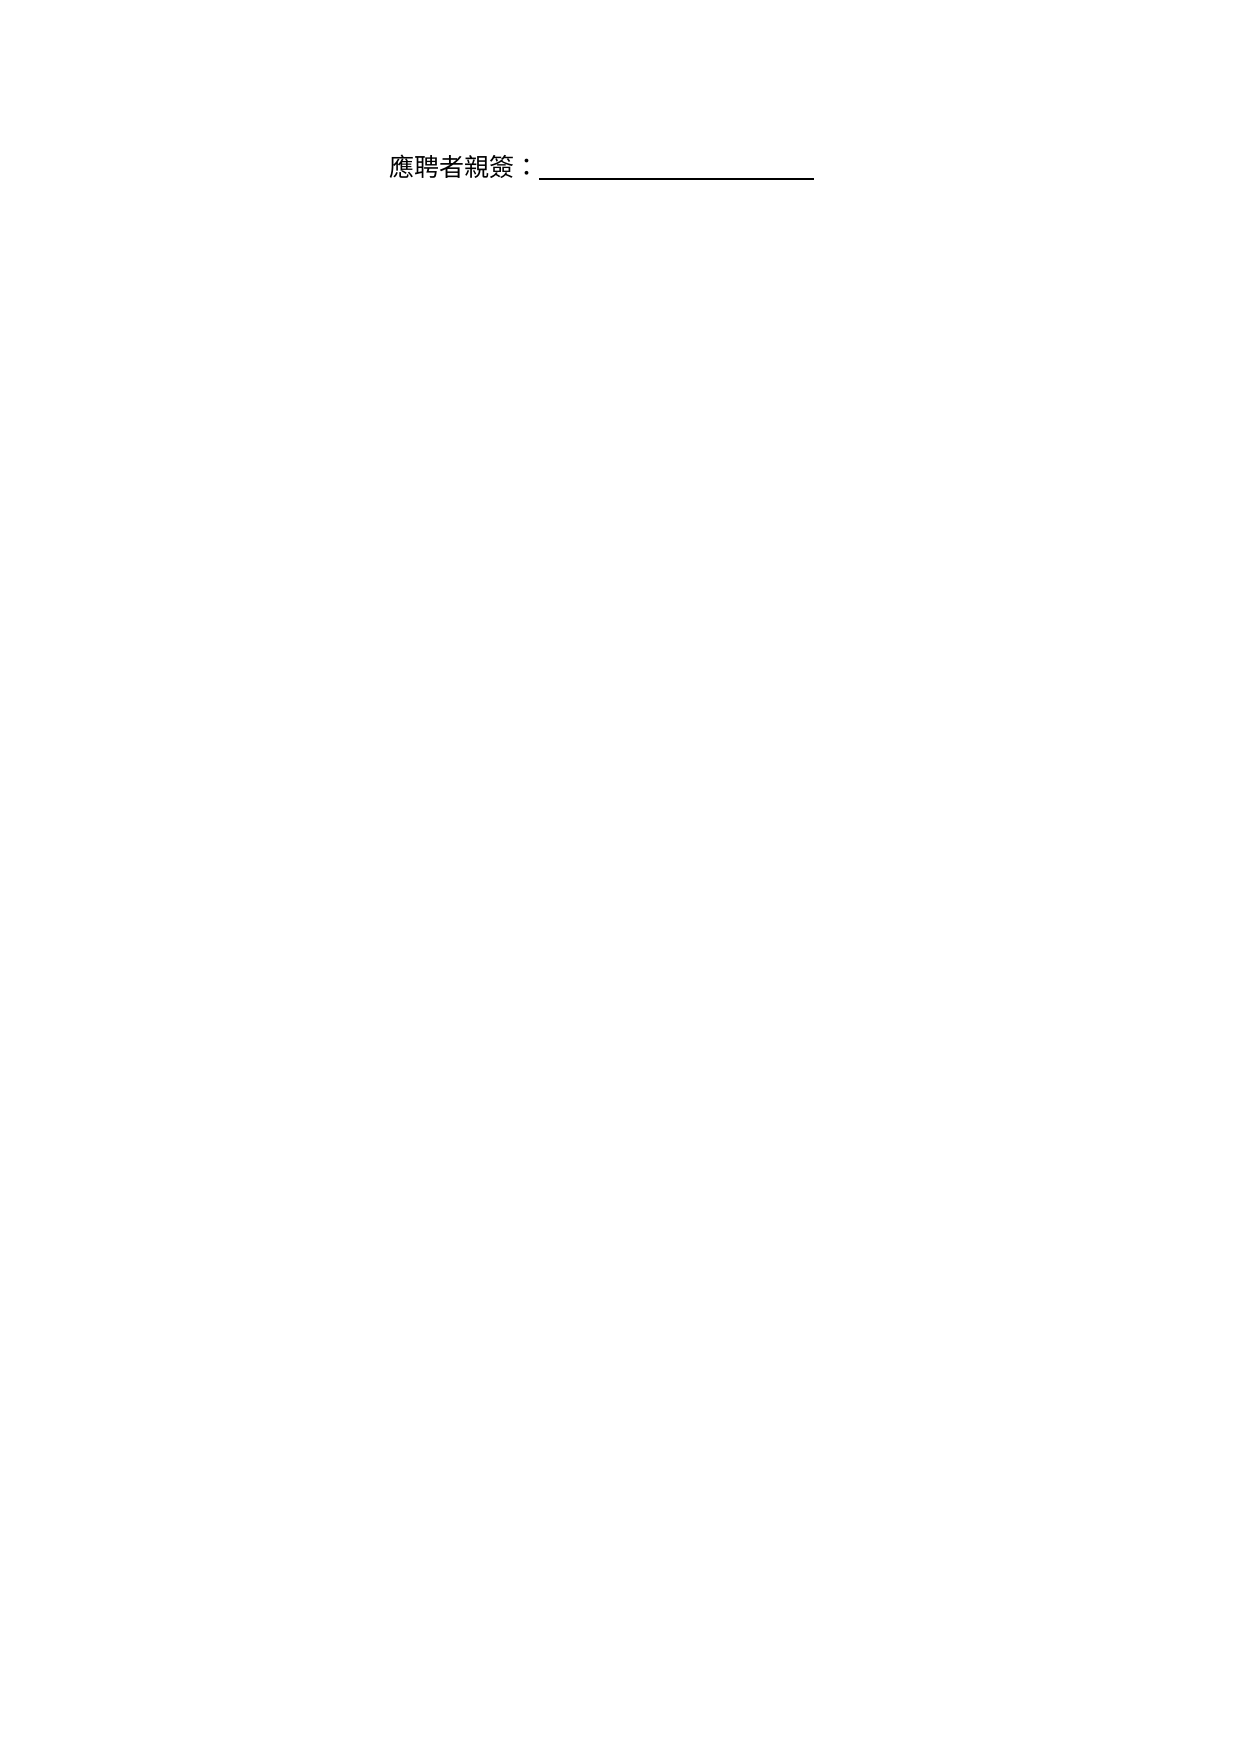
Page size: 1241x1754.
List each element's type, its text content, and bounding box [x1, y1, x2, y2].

text 應聘者親簽： [59, 123, 1144, 186]
